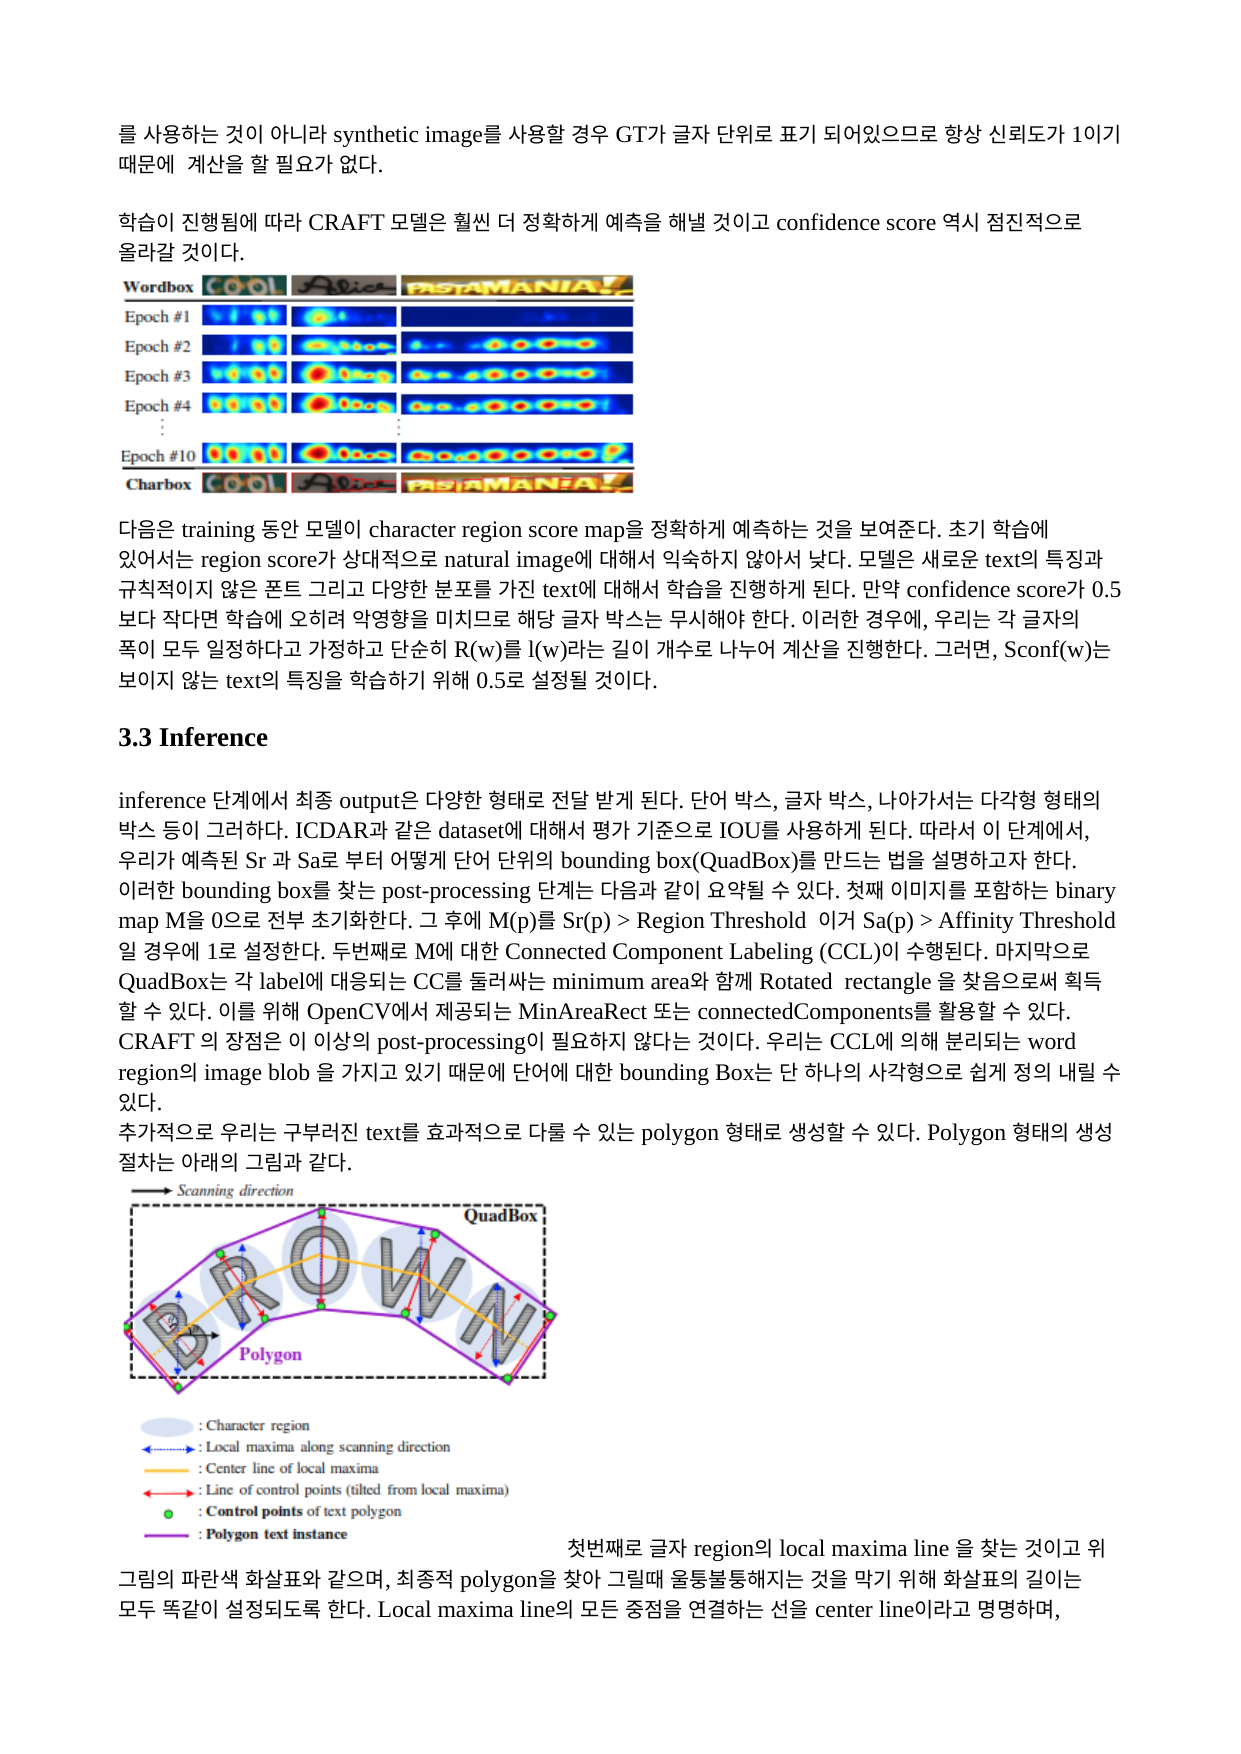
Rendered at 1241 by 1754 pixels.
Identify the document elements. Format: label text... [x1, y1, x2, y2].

text 첫번째로 글자 region의 local maxima line 을 찾는 것이고 위 그림의 파란색 화살표와 같으며, 최종적 polygon을 찾아 그릴때 울퉁불퉁해지는 것을 막기 위해 화살표의 길이는 모두 똑같이 설정되도록 한다. Local maxima line의 모든 중점을 연결하는 선을 center line이라고 명명하며, [118, 1533, 1122, 1623]
text inference 단계에서 최종 output은 다양한 형태로 전달 받게 된다. 단어 박스, 글자 박스, 나아가서는 다각형 형태의 박스 등이 그러하다. ICDAR과 같은 dataset에 대해서 평가 기준으로 IOU를 사용하게 된다. 따라서 이 단계에서, 우리가 예측된 Sr 과 Sa로 부터 어떻게 단어 단위의 bounding box(QuadBox)를 만드는 법을 설명하고자 한다. [118, 784, 1122, 874]
text 다음은 training 동안 모델이 character region score map을 정확하게 예측하는 것을 보여준다. 초기 학습에 있어서는 region score가 상대적으로 natural image에 대해서 익숙하지 않아서 낮다. 모델은 새로운 text의 특징과 규칙적이지 않은 폰트 그리고 다양한 분포를 가진 text에 대해서 학습을 진행하게 된다. 만약 confidence score가 0.5 보다 작다면 학습에 오히려 악영향을 미치므로 해당 글자 박스는 무시해야 한다. 이러한 경우에, 우리는 각 글자의 폭이 모두 일정하다고 가정하고 단순히 R(w)를 l(w)라는 길이 개수로 나누어 계산을 진행한다. 그러면, Sconf(w)는 보이지 않는 text의 특징을 학습하기 위해 0.5로 설정될 것이다. [118, 513, 1122, 694]
text 추가적으로 우리는 구부러진 text를 효과적으로 다룰 수 있는 polygon 형태로 생성할 수 있다. Polygon 형태의 생성 절차는 아래의 그림과 같다. [118, 1116, 1122, 1177]
text CRAFT 의 장점은 이 이상의 post-processing이 필요하지 않다는 것이다. 우리는 CCL에 의해 분리되는 word region의 image blob 을 가지고 있기 때문에 단어에 대한 bounding Box는 단 하나의 사각형으로 쉽게 정의 내릴 수 있다. [118, 1026, 1122, 1116]
picture [121, 266, 638, 512]
picture [123, 1176, 567, 1552]
text 를 사용하는 것이 아니라 synthetic image를 사용할 경우 GT가 글자 단위로 표기 되어있으므로 항상 신뢰도가 1이기 때문에 계산을 할 필요가 없다. [118, 118, 1122, 178]
text 학습이 진행됨에 따라 CRAFT 모델은 훨씬 더 정확하게 예측을 해낼 것이고 confidence score 역시 점진적으로 올라갈 것이다. [118, 206, 1122, 266]
text 이러한 bounding box를 찾는 post-processing 단계는 다음과 같이 요약될 수 있다. 첫째 이미지를 포함하는 binary map M을 0으로 전부 초기화한다. 그 후에 M(p)를 Sr(p) > Region Threshold 이거 Sa(p) > Affinity Threshold 일 경우에 1로 설정한다. 두번째로 M에 대한 Connected Component Labeling (CCL)이 수행된다. 마지막으로 QuadBox는 각 label에 대응되는 CC를 둘러싸는 minimum area와 함께 Rotated rectangle 을 찾음으로써 획득 할 수 있다. 이를 위해 OpenCV에서 제공되는 MinAreaRect 또는 connectedComponents를 활용할 수 있다. [118, 874, 1122, 1026]
text 3.3 Inference [118, 722, 1122, 753]
